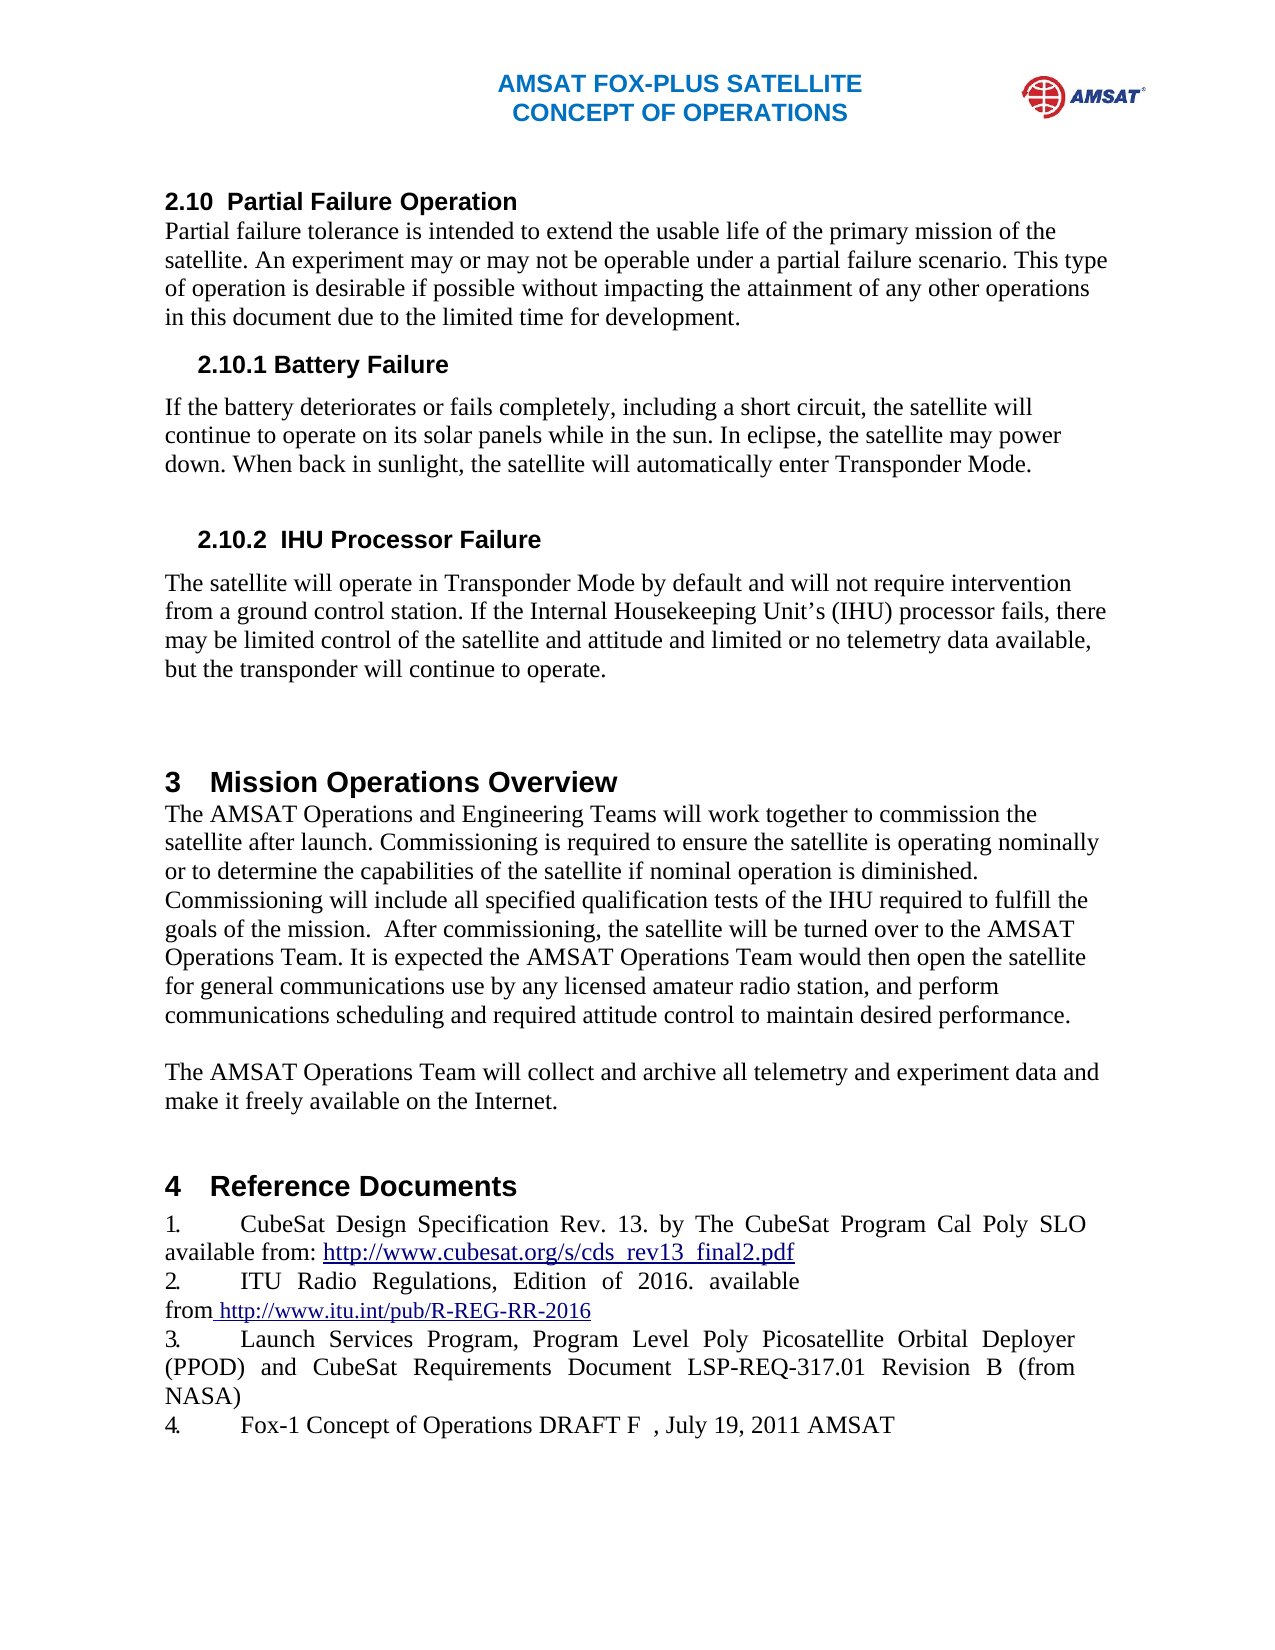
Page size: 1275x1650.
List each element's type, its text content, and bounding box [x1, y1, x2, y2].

list Launch Services Program, Program Level Poly Picosatellite Orbital Deployer (PPOD) and CubeSat Requirements Document LSP-REQ-317.01 Revision B (from NASA) [164, 1324, 1076, 1410]
subtitle 2.10.2 IHU Processor Failure [164, 521, 1112, 555]
list ITU Radio Regulations, Edition of 2016. available from http://www.itu.int/pub/R-REG-RR-2016 [164, 1266, 800, 1324]
text The AMSAT Operations and Engineering Teams will work together to commission the satellite after launch. Commissioning is required to ensure the satellite is operating nominally or to determine the capabilities of the satellite if nominal operation is diminished. Commissioning will include all specified qualification tests of the IHU required to fulfill the goals of the mission. After commissioning, the satellite will be turned over to the AMSAT Operations Team. It is expected the AMSAT Operations Team would then open the satellite for general communications use by any licensed amateur radio station, and perform communications scheduling and required attitude control to maintain desired performance. [164, 799, 1112, 1029]
list Fox-1 Concept of Operations DRAFT F , July 19, 2011 AMSAT [164, 1410, 1076, 1439]
subtitle Mission Operations Overview [164, 765, 1112, 799]
subtitle 2.10 Partial Failure Operation [164, 187, 1112, 216]
text Partial failure tolerance is intended to extend the usable life of the primary mission of the satellite. An experiment may or may not be operable under a partial failure scenario. This type of operation is desirable if possible without impacting the attainment of any other operations in this document due to the limited time for development. [164, 216, 1112, 331]
picture [1020, 73, 1170, 119]
text The AMSAT Operations Team will collect and archive all telemetry and experiment data and make it freely available on the Internet. [164, 1057, 1112, 1115]
subtitle Reference Documents [164, 1169, 1112, 1203]
subtitle 2.10.1 Battery Failure [164, 346, 1112, 379]
text If the battery deteriorates or fails completely, including a short circuit, the satellite will continue to operate on its solar panels while in the sun. In eclipse, the satellite may power down. When back in sunlight, the satellite will automatically enter Transponder Mode. [164, 392, 1112, 478]
text The satellite will operate in Transponder Mode by default and will not require intervention from a ground control station. If the Internal Housekeeping Unit’s (IHU) processor fails, there may be limited control of the satellite and attitude and limited or no telemetry data available, but the transponder will continue to operate. [164, 568, 1112, 683]
list CubeSat Design Specification Rev. 13. by The CubeSat Program Cal Poly SLO available from: http://www.cubesat.org/s/cds_rev13_final2.pdf [164, 1209, 1087, 1266]
